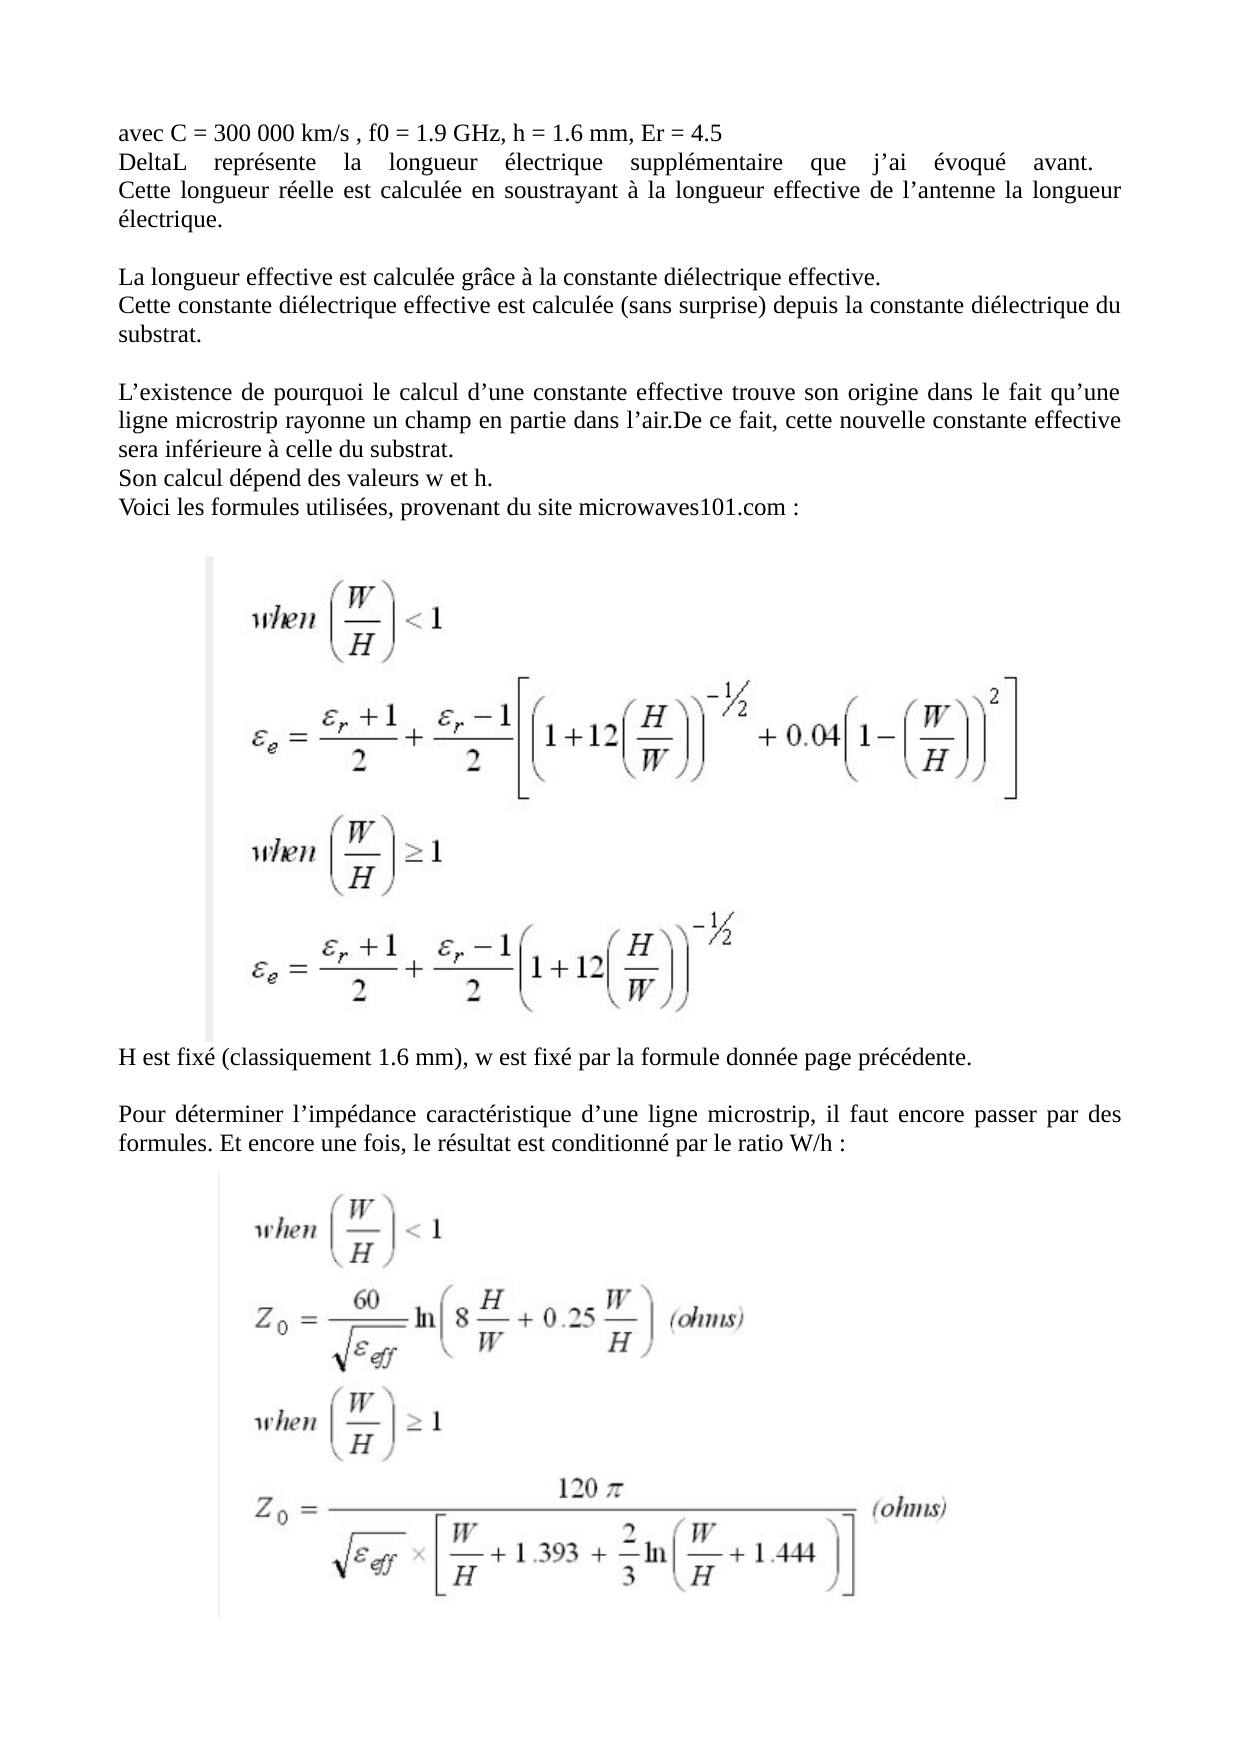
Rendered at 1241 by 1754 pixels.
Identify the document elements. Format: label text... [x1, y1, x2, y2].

text La longueur effective est calculée grâce à la constante diélectrique effective. [118, 262, 1122, 291]
text L’existence de pourquoi le calcul d’une constante effective trouve son origine dans le fait qu’une ligne microstrip rayonne un champ en partie dans l’air.De ce fait, cette nouvelle constante effective sera inférieure à celle du substrat. [118, 377, 1122, 463]
text Son calcul dépend des valeurs w et h. [118, 463, 1122, 492]
picture [201, 549, 1039, 1042]
text Pour déterminer l’impédance caractéristique d’une ligne microstrip, il faut encore passer par des formules. Et encore une fois, le résultat est conditionné par le ratio W/h : [118, 1099, 1122, 1157]
text Voici les formules utilisées, provenant du site microwaves101.com : [118, 492, 1122, 521]
text DeltaL représente la longueur électrique supplémentaire que j’ai évoqué avant. Cette longueur réelle est calculée en soustrayant à la longueur effective de l’antenne la longueur électrique. [118, 147, 1122, 233]
text Cette constante diélectrique effective est calculée (sans surprise) depuis la constante diélectrique du substrat. [118, 291, 1122, 348]
text avec C = 300 000 km/s , f0 = 1.9 GHz, h = 1.6 mm, Er = 4.5 [118, 118, 1122, 147]
text H est fixé (classiquement 1.6 mm), w est fixé par la formule donnée page précédente. [118, 549, 1122, 1070]
picture [217, 1165, 985, 1638]
